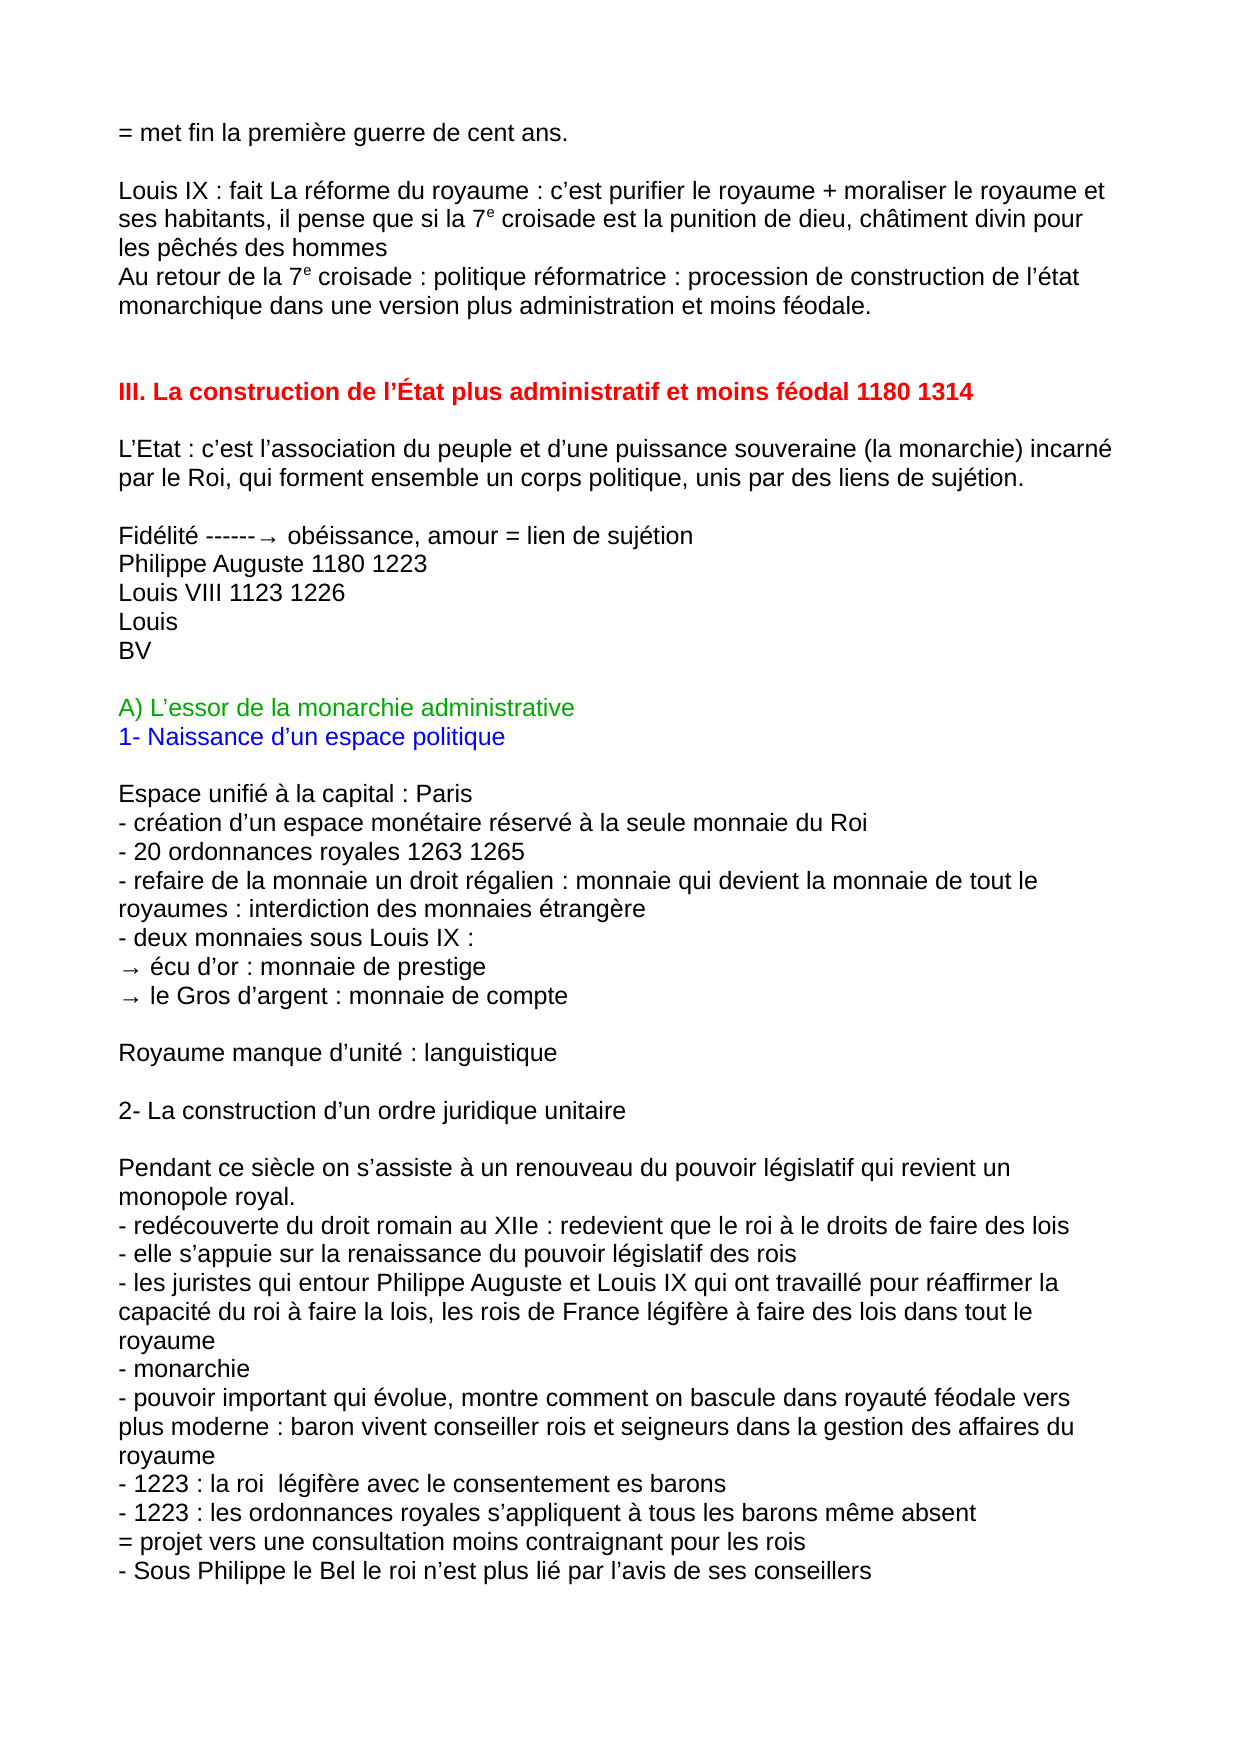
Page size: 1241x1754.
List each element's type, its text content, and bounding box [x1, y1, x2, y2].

text A) L’essor de la monarchie administrative [118, 693, 1122, 722]
text - les juristes qui entour Philippe Auguste et Louis IX qui ont travaillé pour réaffirmer la capacité du roi à faire la lois, les rois de France légifère à faire des lois dans tout le royaume [118, 1268, 1122, 1354]
text - Sous Philippe le Bel le roi n’est plus lié par l’avis de ses conseillers [118, 1556, 1122, 1584]
text - pouvoir important qui évolue, montre comment on bascule dans royauté féodale vers plus moderne : baron vivent conseiller rois et seigneurs dans la gestion des affaires du royaume [118, 1383, 1122, 1469]
text Au retour de la 7e croisade : politique réformatrice : procession de construction de l’état monarchique dans une version plus administration et moins féodale. [118, 262, 1122, 319]
text = projet vers une consultation moins contraignant pour les rois [118, 1527, 1122, 1556]
text III. La construction de l’État plus administratif et moins féodal 1180 1314 [118, 377, 1122, 406]
text - 1223 : la roi légifère avec le consentement es barons [118, 1469, 1122, 1498]
text = met fin la première guerre de cent ans. [118, 118, 1122, 147]
text Louis IX : fait La réforme du royaume : c’est purifier le royaume + moraliser le royaume et ses habitants, il pense que si la 7e croisade est la punition de dieu, châtiment divin pour les pêchés des hommes [118, 176, 1122, 262]
text - 20 ordonnances royales 1263 1265 [118, 837, 1122, 866]
text Louis [118, 607, 1122, 636]
text Philippe Auguste 1180 1223 [118, 549, 1122, 578]
text - deux monnaies sous Louis IX : [118, 923, 1122, 952]
text Pendant ce siècle on s’assiste à un renouveau du pouvoir législatif qui revient un monopole royal. [118, 1153, 1122, 1211]
text 2- La construction d’un ordre juridique unitaire [118, 1096, 1122, 1124]
text L’Etat : c’est l’association du peuple et d’une puissance souveraine (la monarchie) incarné par le Roi, qui forment ensemble un corps politique, unis par des liens de sujétion. [118, 434, 1122, 492]
text Espace unifié à la capital : Paris [118, 779, 1122, 808]
text - 1223 : les ordonnances royales s’appliquent à tous les barons même absent [118, 1498, 1122, 1527]
text 1- Naissance d’un espace politique [118, 722, 1122, 751]
text - monarchie [118, 1354, 1122, 1383]
text → le Gros d’argent : monnaie de compte [118, 981, 1122, 1009]
text - redécouverte du droit romain au XIIe : redevient que le roi à le droits de faire des lois [118, 1211, 1122, 1239]
text - elle s’appuie sur la renaissance du pouvoir législatif des rois [118, 1239, 1122, 1268]
text - refaire de la monnaie un droit régalien : monnaie qui devient la monnaie de tout le royaumes : interdiction des monnaies étrangère [118, 866, 1122, 923]
text → écu d’or : monnaie de prestige [118, 952, 1122, 981]
text Fidélité ------→ obéissance, amour = lien de sujétion [118, 521, 1122, 549]
text Louis VIII 1123 1226 [118, 578, 1122, 607]
text - création d’un espace monétaire réservé à la seule monnaie du Roi [118, 808, 1122, 837]
text BV [118, 636, 1122, 664]
text Royaume manque d’unité : languistique [118, 1038, 1122, 1067]
